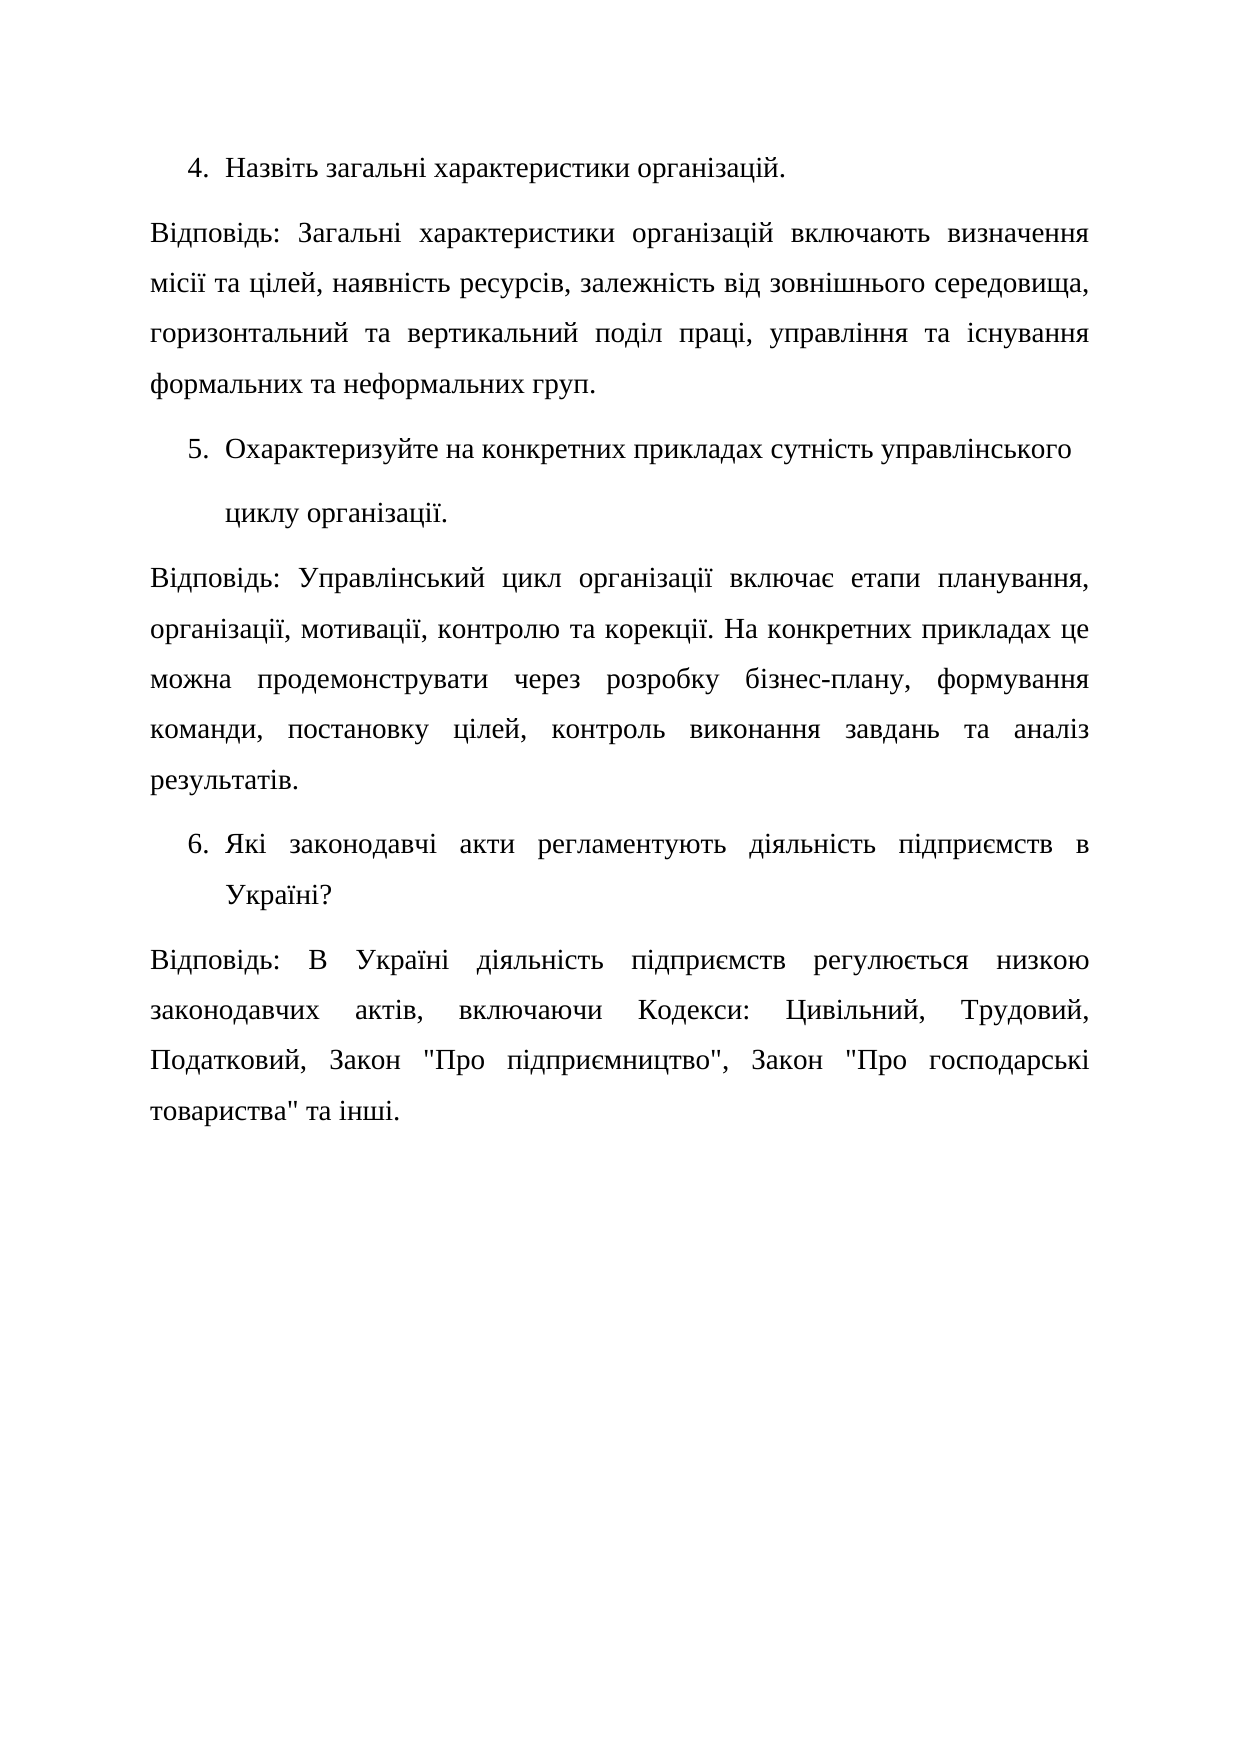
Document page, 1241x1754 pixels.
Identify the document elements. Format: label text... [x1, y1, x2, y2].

text Відповідь: В Україні діяльність підприємств регулюється низкою законодавчих актів, включаючи Кодекси: Цивільний, Трудовий, Податковий, Закон "Про підприємництво", Закон "Про господарські товариства" та інші. [150, 942, 1090, 1126]
text Відповідь: Управлінський цикл організації включає етапи планування, організації, мотивації, контролю та корекції. На конкретних прикладах це можна продемонструвати через розробку бізнес-плану, формування команди, постановку цілей, контроль виконання завдань та аналіз результатів. [150, 561, 1090, 795]
list циклу організації. [187, 496, 1090, 529]
text Відповідь: Загальні характеристики організацій включають визначення місії та цілей, наявність ресурсів, залежність від зовнішнього середовища, горизонтальний та вертикальний поділ праці, управління та існування формальних та неформальних груп. [150, 215, 1090, 399]
list Які законодавчі акти регламентують діяльність підприємств в Україні? [187, 827, 1090, 911]
list Охарактеризуйте на конкретних прикладах сутність управлінського [187, 431, 1090, 464]
list Назвіть загальні характеристики організацій. [187, 150, 1090, 183]
